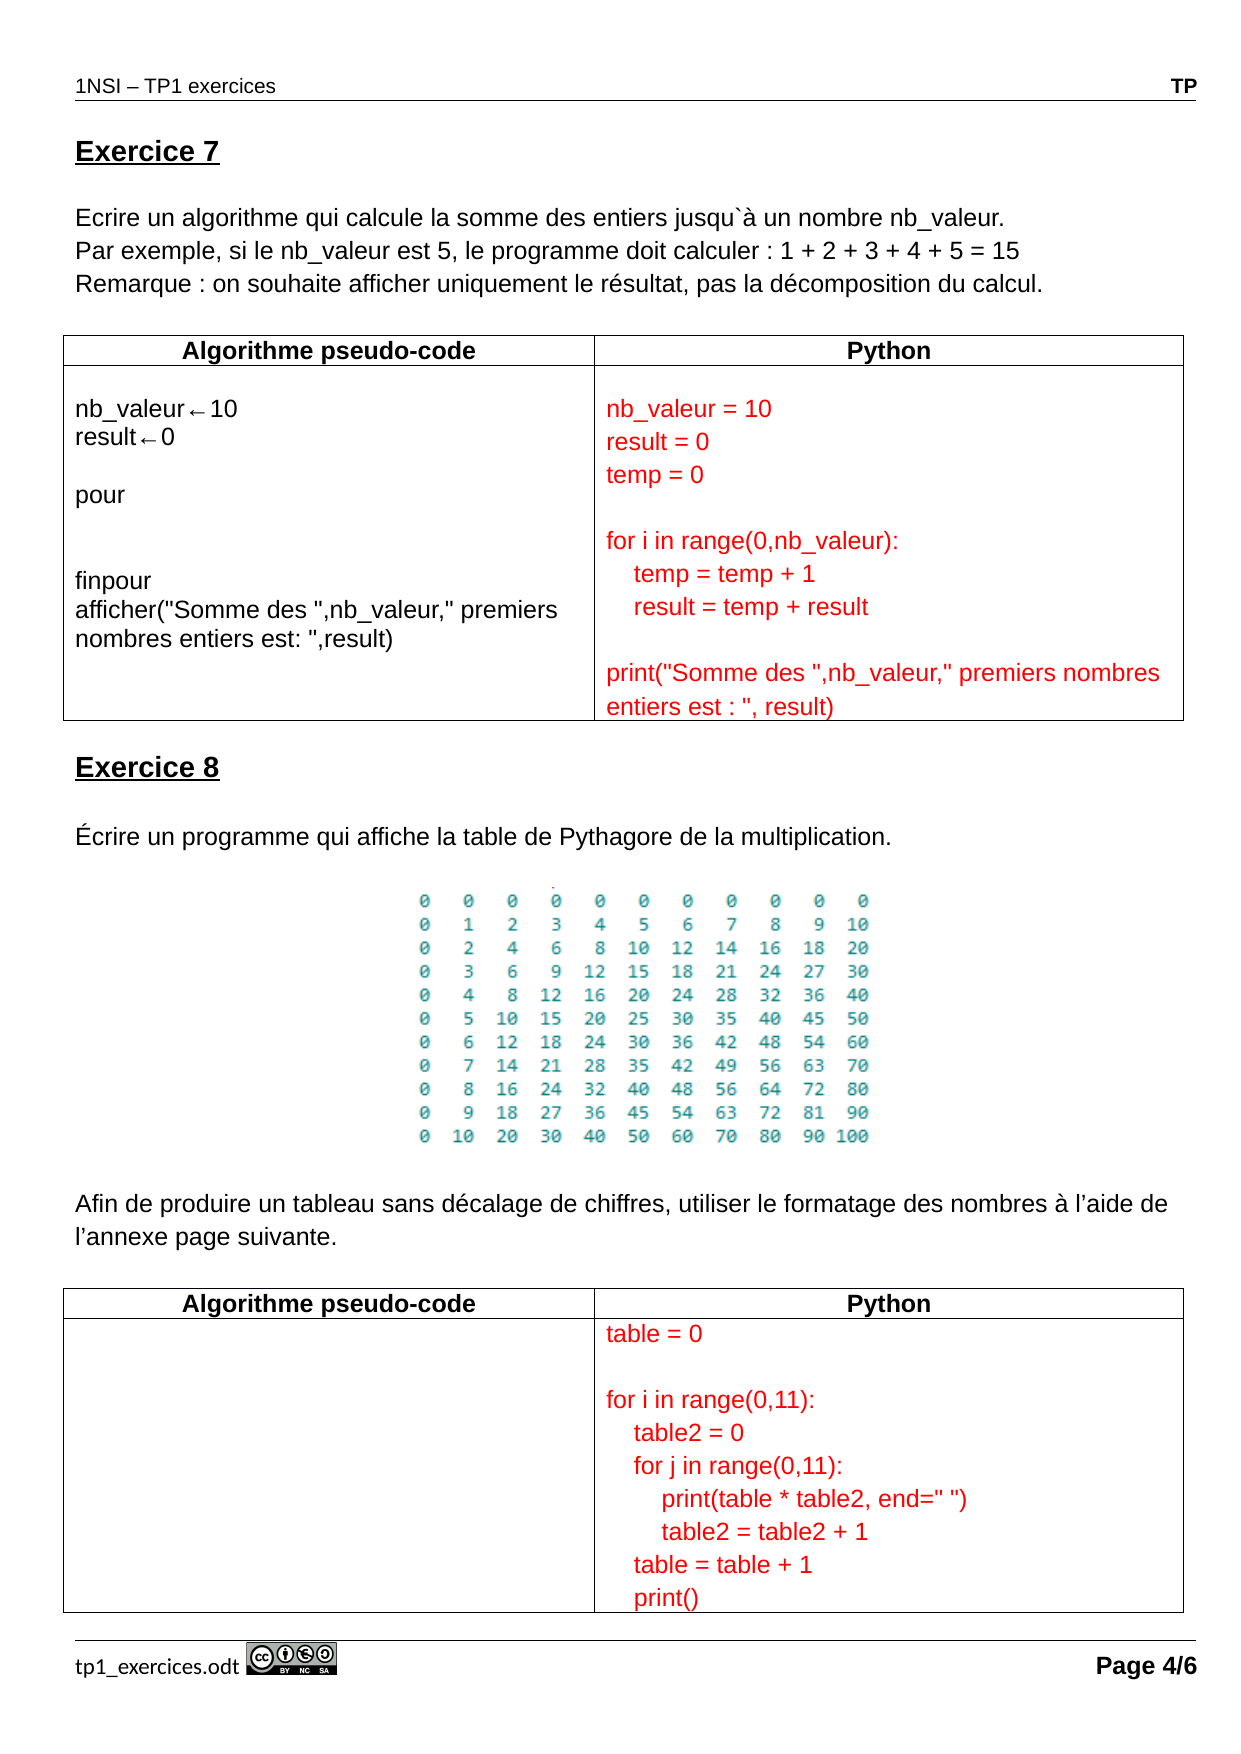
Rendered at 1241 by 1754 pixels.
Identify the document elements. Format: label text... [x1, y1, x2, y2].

text Exercice 7 [75, 134, 1196, 167]
table_cell table = 0 for i in range(0,11): table2 = 0 for j in range(0,11): print(table * table2, end=" ") table2 = table2 + 1 table = table + 1 print() [595, 1319, 1183, 1612]
text Par exemple, si le nb_valeur est 5, le programme doit calculer : 1 + 2 + 3 + 4 + 5 = 15 [75, 236, 1196, 264]
table_cell nb_valeur←10 result←0 pour finpour afficher("Somme des ",nb_valeur," premiers nombres entiers est: ",result) [64, 366, 594, 720]
text Ecrire un algorithme qui calcule la somme des entiers jusqu`à un nombre nb_valeur. [75, 203, 1196, 231]
table_header Python [595, 336, 1183, 364]
text Afin de produire un tableau sans décalage de chiffres, utiliser le formatage des nombres à l’aide de l’annexe page suivante. [75, 1189, 1196, 1251]
table_header Algorithme pseudo-code [64, 336, 594, 364]
picture [385, 887, 886, 1152]
picture [246, 1642, 337, 1675]
table_cell nb_valeur = 10 result = 0 temp = 0 for i in range(0,nb_valeur): temp = temp + 1 result = temp + result print("Somme des ",nb_valeur," premiers nombres entiers est : ", result) [595, 366, 1183, 720]
table_header Algorithme pseudo-code [64, 1289, 594, 1318]
text Remarque : on souhaite afficher uniquement le résultat, pas la décomposition du calcul. [75, 269, 1196, 297]
text Écrire un programme qui affiche la table de Pythagore de la multiplication. [75, 822, 1196, 850]
table_cell [64, 1319, 594, 1612]
table_header Python [595, 1289, 1183, 1318]
text Exercice 8 [75, 750, 1196, 783]
